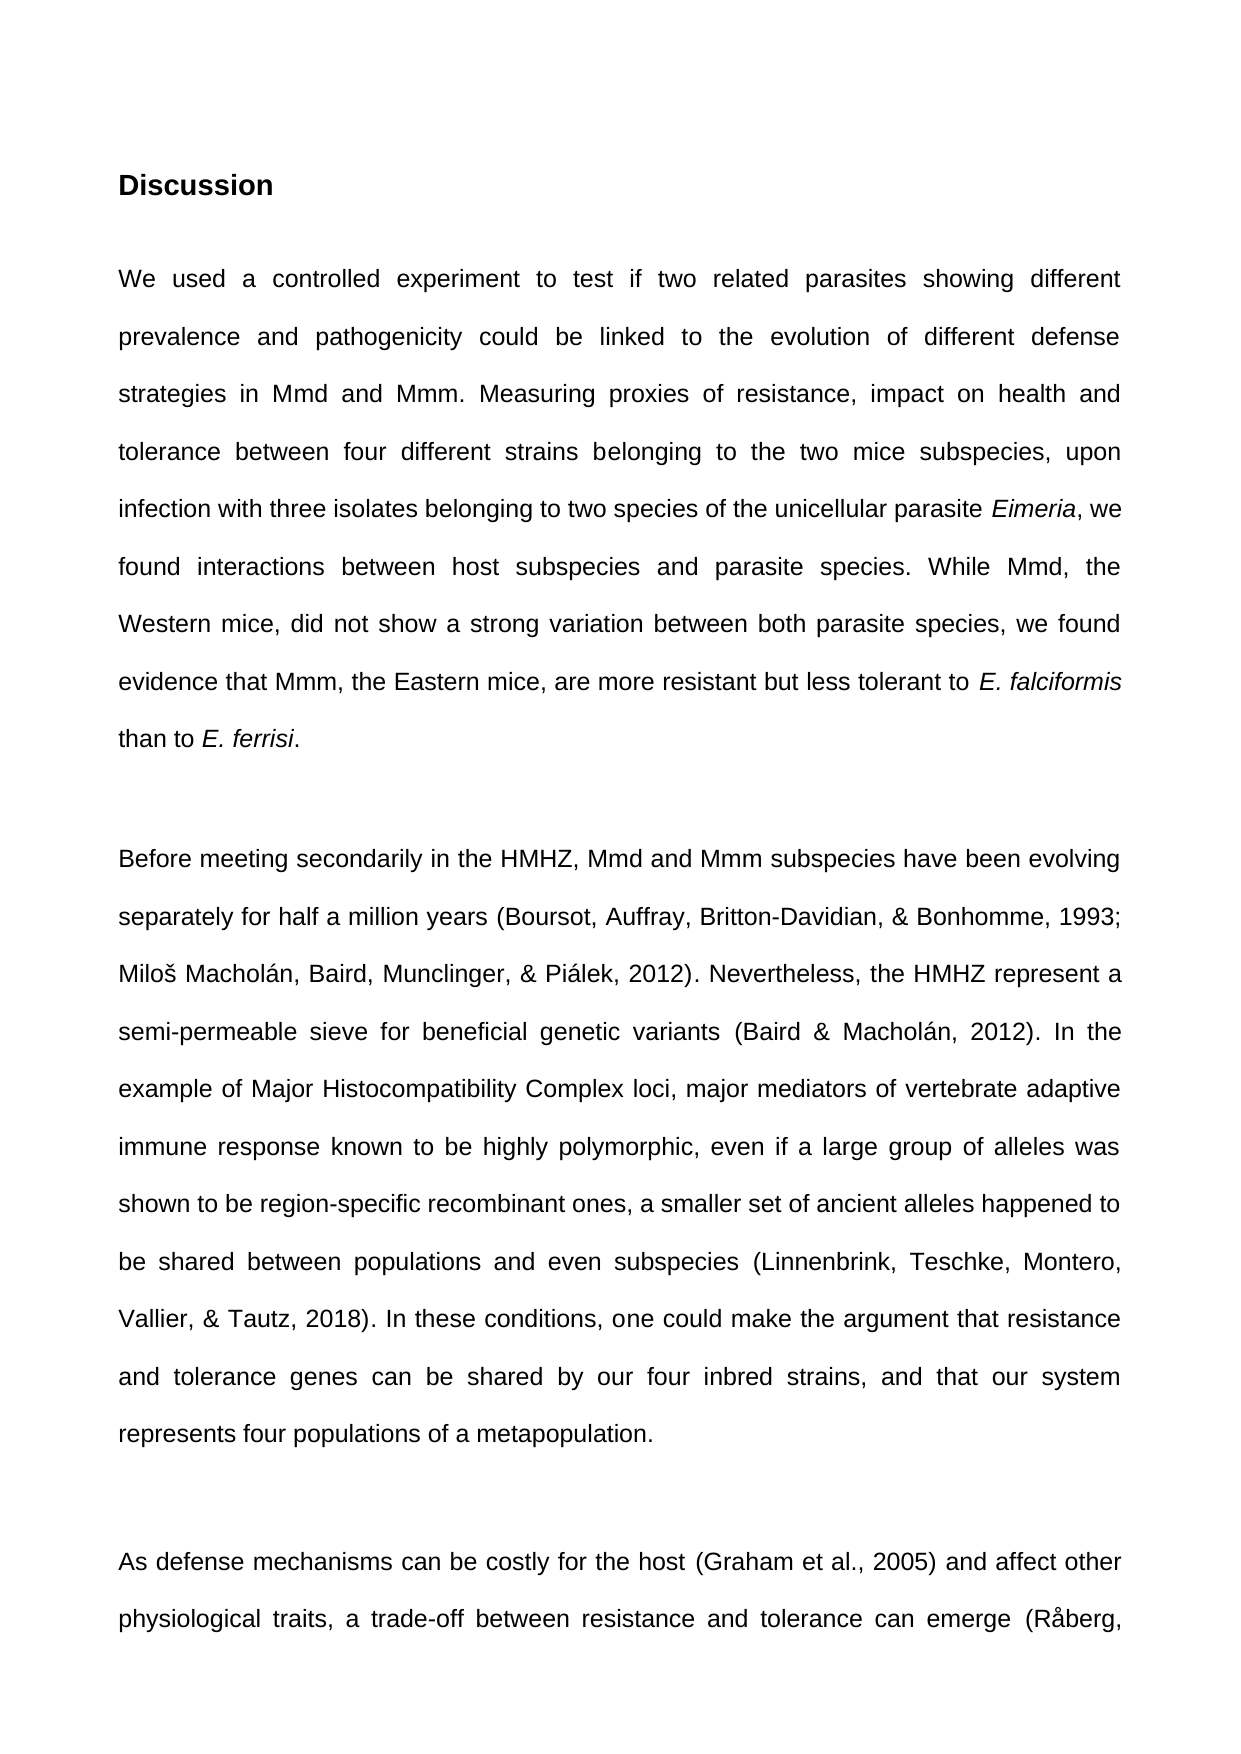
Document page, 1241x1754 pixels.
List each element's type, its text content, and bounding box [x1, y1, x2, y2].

subtitle Discussion [118, 168, 1122, 202]
text We used a controlled experiment to test if two related parasites showing different prevalence and pathogenicity could be linked to the evolution of different defense strategies in Mmd and Mmm. Measuring proxies of resistance, impact on health and tolerance between four different strains belonging to the two mice subspecies, upon infection with three isolates belonging to two species of the unicellular parasite Eimeria, we found interactions between host subspecies and parasite species. While Mmd, the Western mice, did not show a strong variation between both parasite species, we found evidence that Mmm, the Eastern mice, are more resistant but less tolerant to E. falciformis than to E. ferrisi. [118, 264, 1122, 753]
text As defense mechanisms can be costly for the host (Graham et al., 2005) and affect other physiological traits, a trade-off between resistance and tolerance can emerge (Råberg, [118, 1547, 1122, 1633]
text Before meeting secondarily in the HMHZ, Mmd and Mmm subspecies have been evolving separately for half a million years (Boursot, Auffray, Britton-Davidian, & Bonhomme, 1993; Miloš Macholán, Baird, Munclinger, & Piálek, 2012). Nevertheless, the HMHZ represent a semi-permeable sieve for beneficial genetic variants (Baird & Macholán, 2012). In the example of Major Histocompatibility Complex loci, major mediators of vertebrate adaptive immune response known to be highly polymorphic, even if a large group of alleles was shown to be region-specific recombinant ones, a smaller set of ancient alleles happened to be shared between populations and even subspecies (Linnenbrink, Teschke, Montero, Vallier, & Tautz, 2018). In these conditions, one could make the argument that resistance and tolerance genes can be shared by our four inbred strains, and that our system represents four populations of a metapopulation. [118, 844, 1122, 1448]
